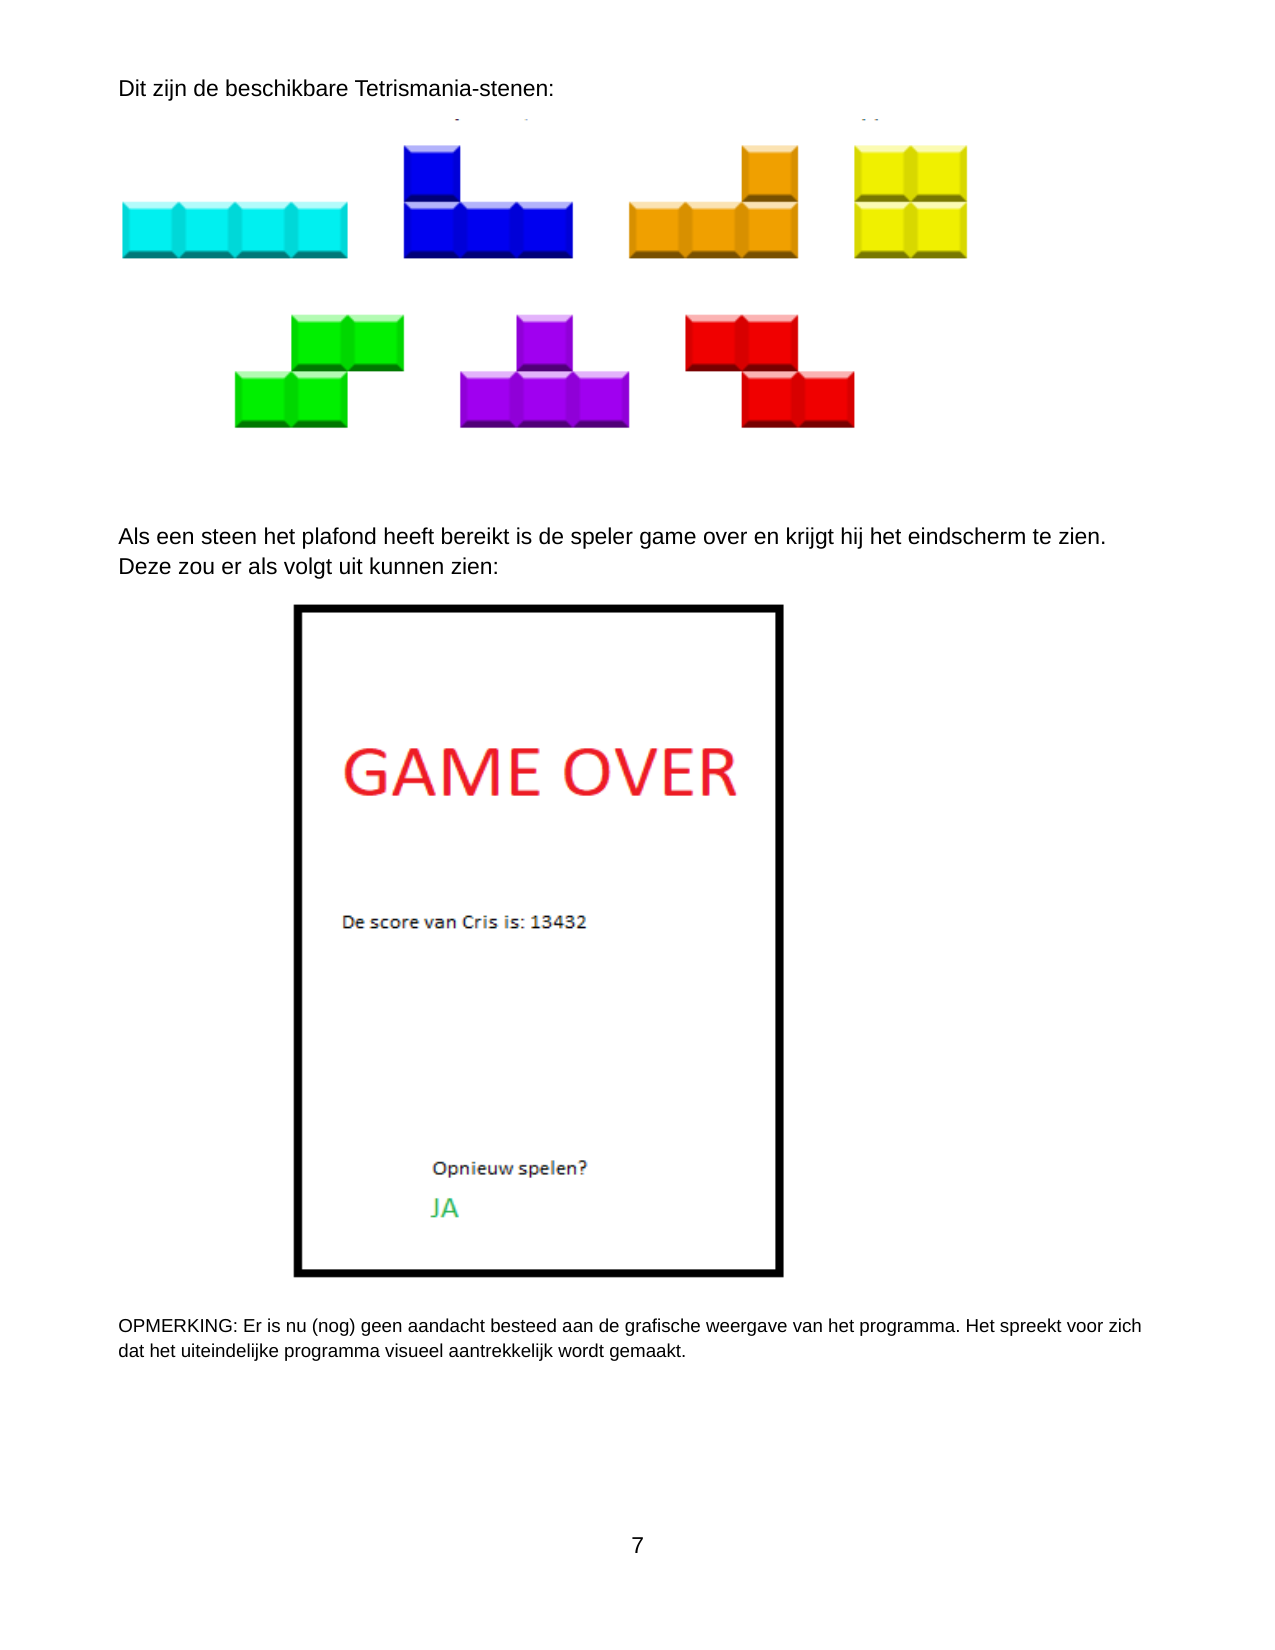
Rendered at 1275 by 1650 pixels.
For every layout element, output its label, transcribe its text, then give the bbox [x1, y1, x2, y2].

text Dit zijn de beschikbare Tetrismania-stenen: [118, 75, 1157, 101]
text OPMERKING: Er is nu (nog) geen aandacht besteed aan de grafische weergave van het programma. Het spreekt voor zich dat het uiteindelijke programma visueel aantrekkelijk wordt gemaakt. [118, 1314, 1157, 1361]
picture [276, 586, 807, 1298]
picture [118, 119, 986, 450]
text Als een steen het plafond heeft bereikt is de speler game over en krijgt hij het eindscherm te zien. Deze zou er als volgt uit kunnen zien: [118, 523, 1157, 579]
